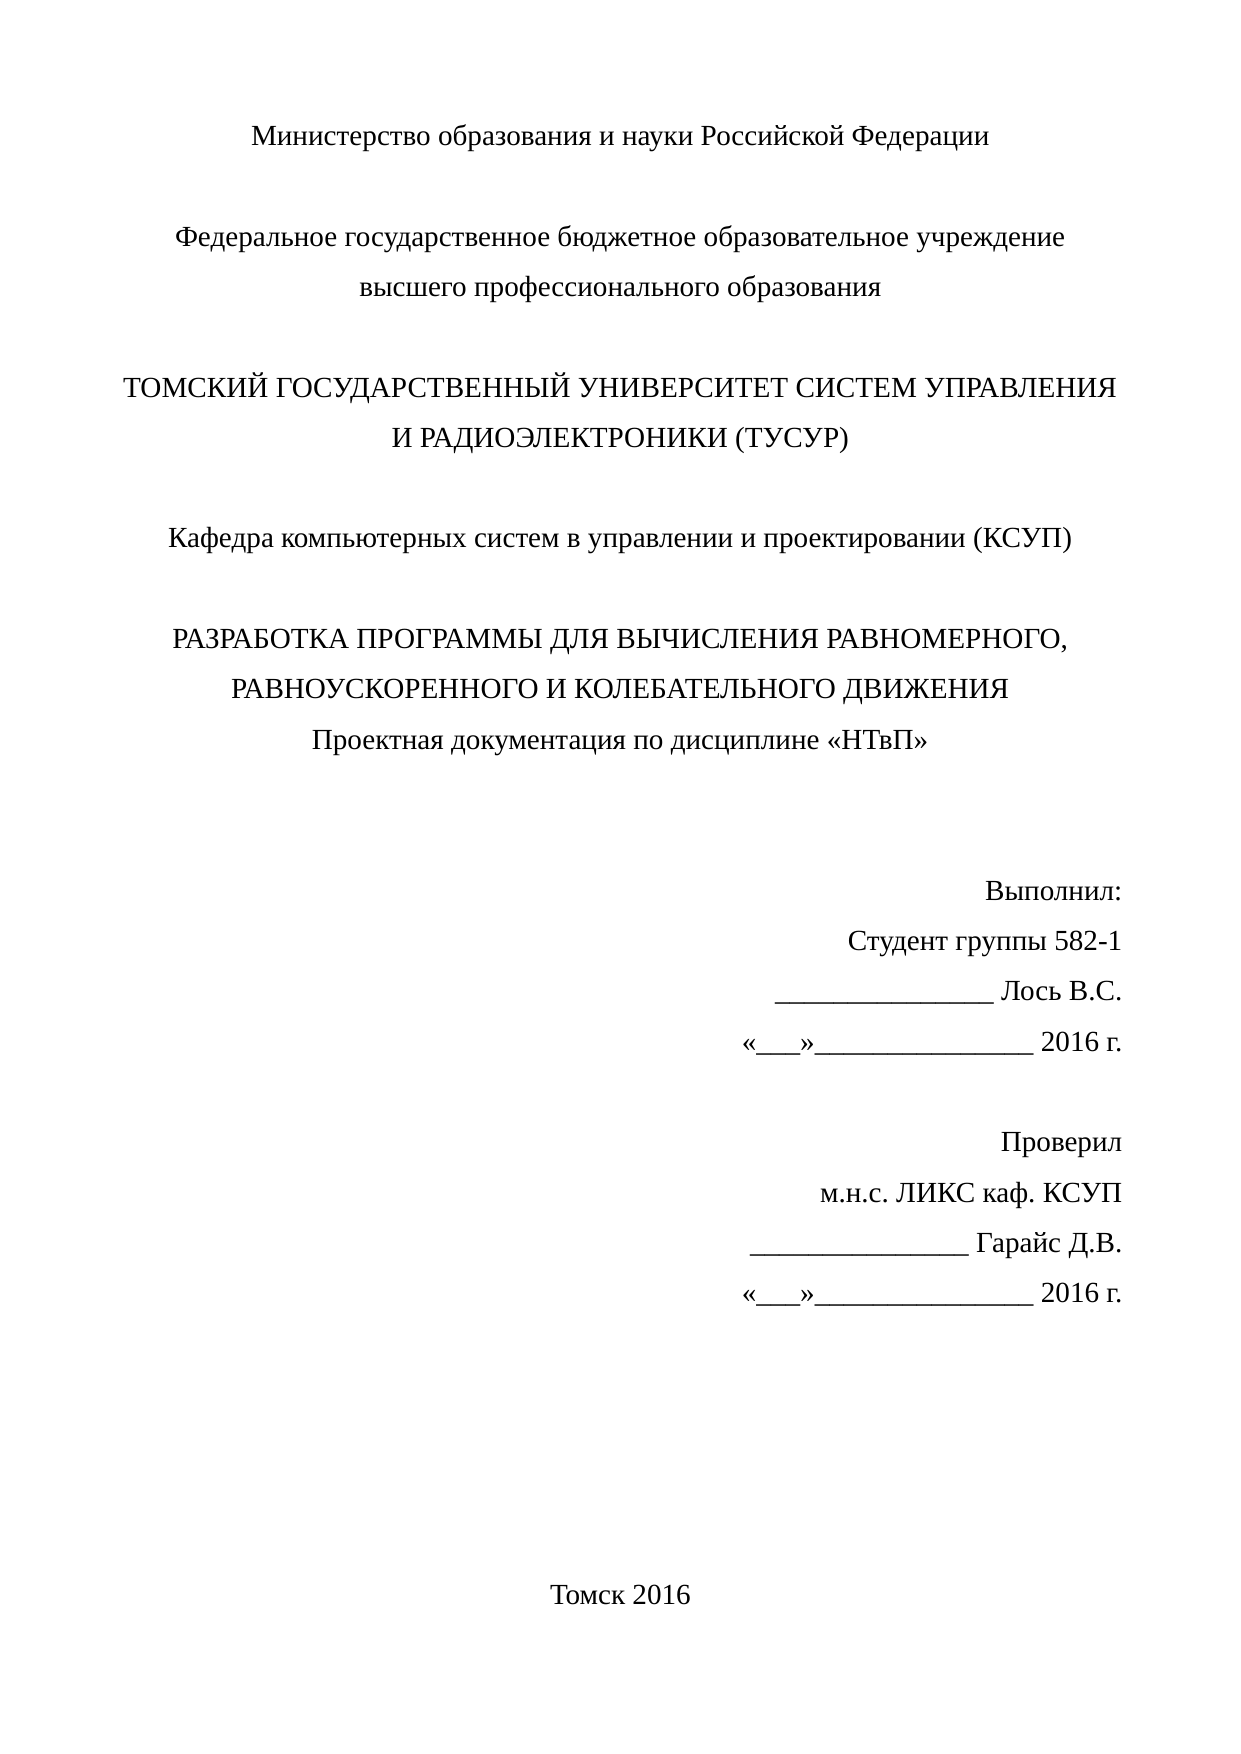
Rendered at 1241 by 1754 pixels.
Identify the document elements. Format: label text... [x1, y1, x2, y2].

text Томск 2016 [118, 1577, 1122, 1611]
text Федеральное государственное бюджетное образовательное учреждение высшего профессионального образования [118, 219, 1122, 303]
text Студент группы 582-1 [118, 923, 1122, 957]
text РАЗРАБОТКА ПРОГРАММЫ ДЛЯ ВЫЧИСЛЕНИЯ РАВНОМЕРНОГО, РАВНОУСКОРЕННОГО И КОЛЕБАТЕЛЬНОГО ДВИЖЕНИЯ [118, 621, 1122, 705]
text Кафедра компьютерных систем в управлении и проектировании (КСУП) [118, 521, 1122, 554]
text «___»_______________ 2016 г. [118, 1024, 1122, 1057]
text Проектная документация по дисциплине «НТвП» [118, 722, 1122, 755]
text м.н.с. ЛИКС каф. КСУП [118, 1175, 1122, 1208]
text ТОМСКИЙ ГОСУДАРСТВЕННЫЙ УНИВЕРСИТЕТ СИСТЕМ УПРАВЛЕНИЯ И РАДИОЭЛЕКТРОНИКИ (ТУСУР) [118, 370, 1122, 453]
text «___»_______________ 2016 г. [118, 1275, 1122, 1309]
text Министерство образования и науки Российской Федерации [118, 118, 1122, 152]
text _______________ Гарайс Д.В. [118, 1225, 1122, 1258]
text _______________ Лось В.С. [118, 973, 1122, 1007]
text Выполнил: [118, 873, 1122, 906]
text Проверил [118, 1124, 1122, 1158]
